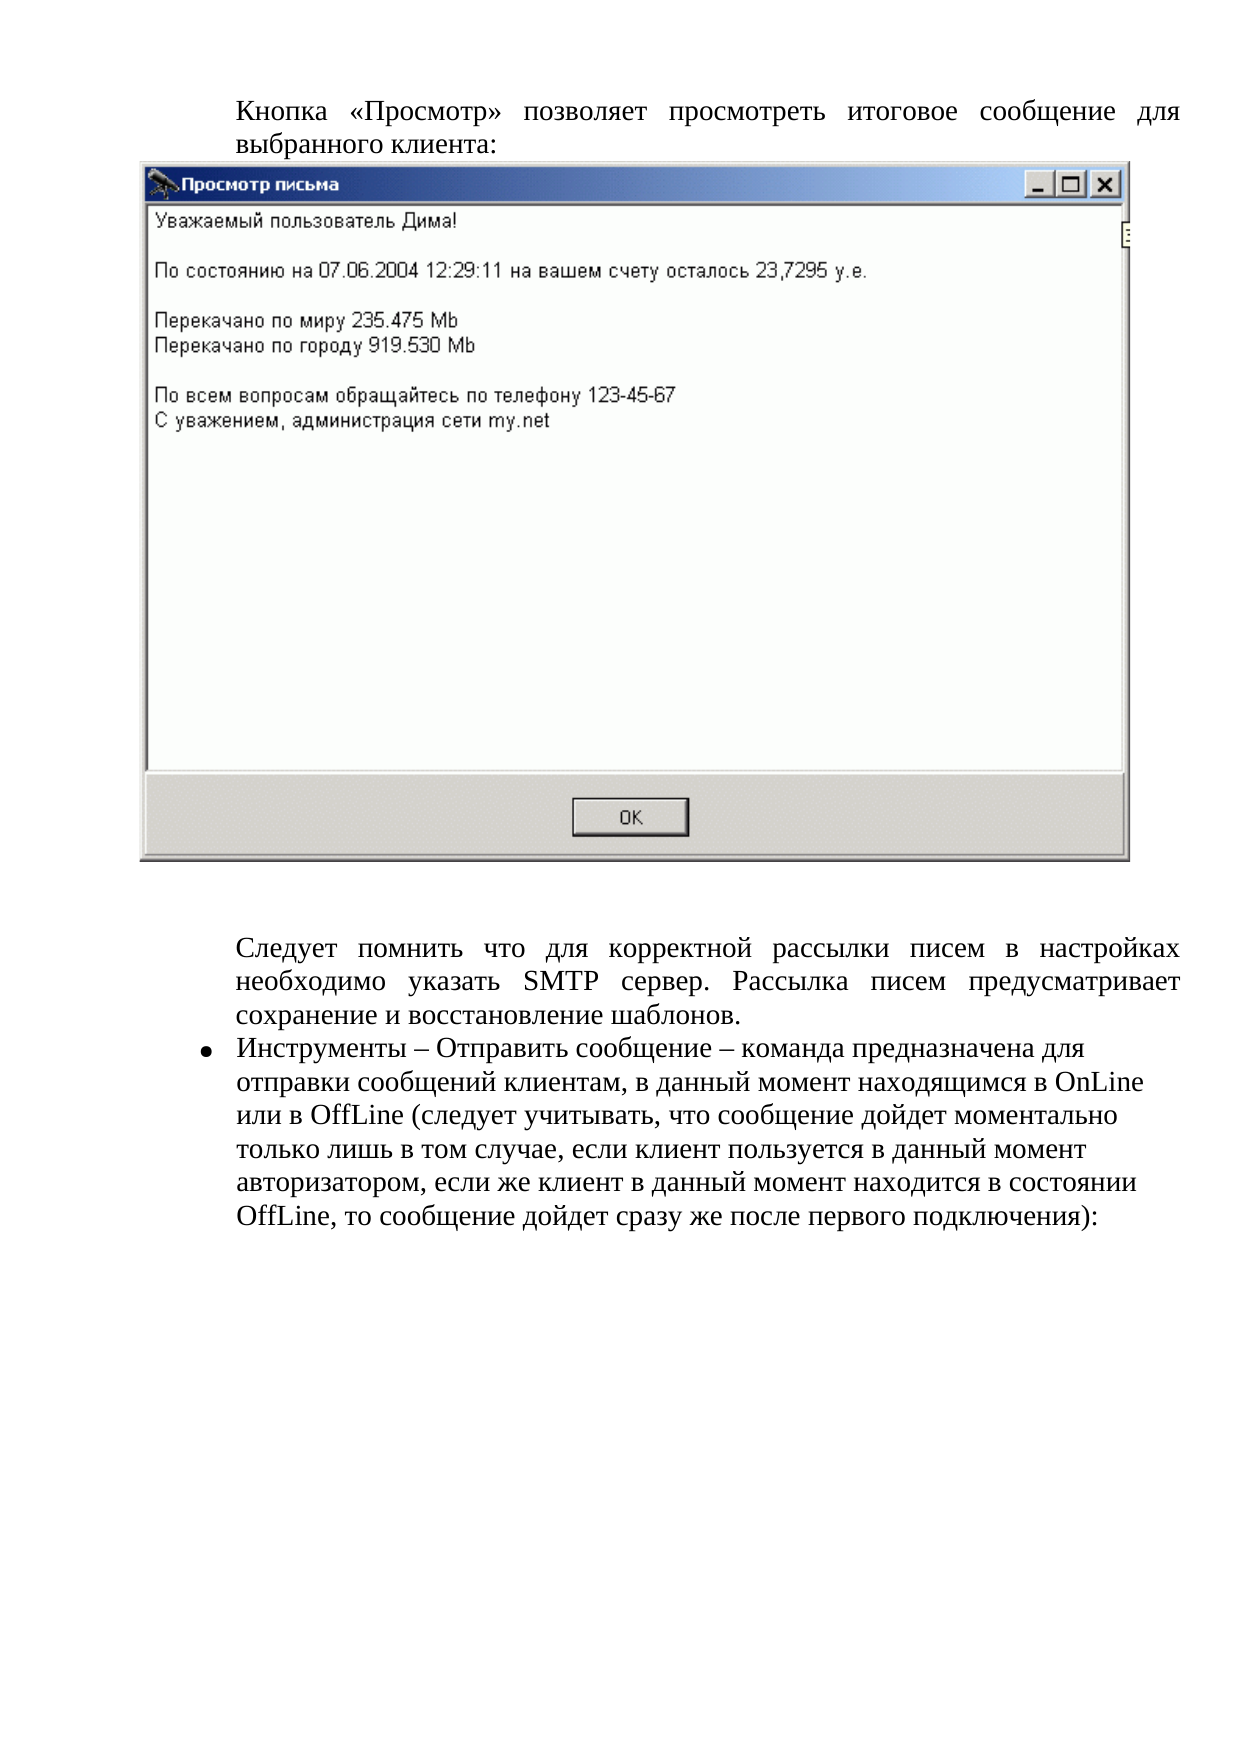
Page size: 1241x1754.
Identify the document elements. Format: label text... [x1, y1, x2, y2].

text Следует помнить что для корректной рассылки писем в настройках необходимо указать SMTP сервер. Рассылка писем предусматривает сохранение и восстановление шаблонов. [235, 930, 1181, 1030]
text Кнопка «Просмотр» позволяет просмотреть итоговое сообщение для выбранного клиента: [235, 93, 1181, 160]
list Инструменты – Отправить сообщение – команда предназначена для отправки сообщений клиентам, в данный момент находящимся в OnLine или в OffLine (следует учитывать, что сообщение дойдет моментально только лишь в том случае, если клиент пользуется в данный момент авторизатором, если же клиент в данный момент находится в состоянии OffLine, то сообщение дойдет сразу же после первого подключения): [198, 1030, 1181, 1232]
picture [139, 161, 1130, 862]
